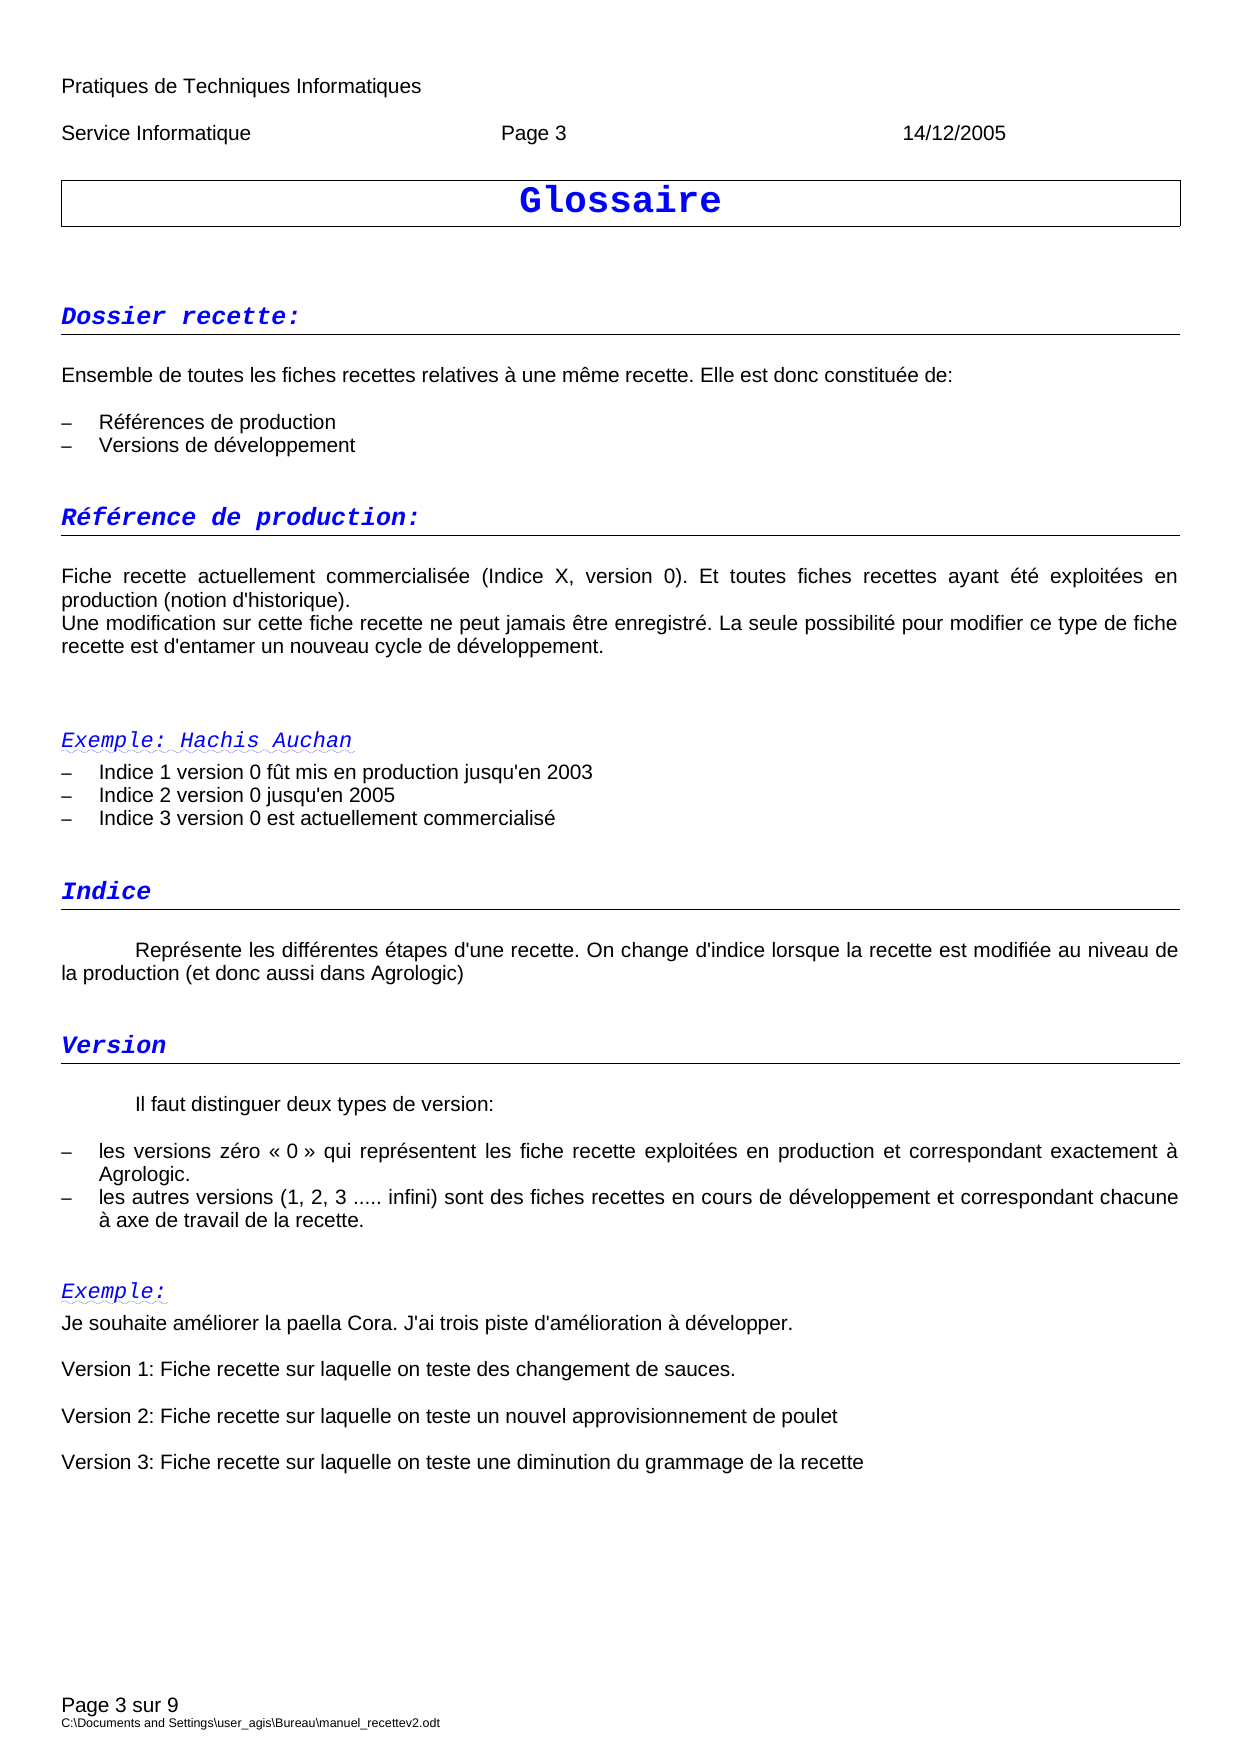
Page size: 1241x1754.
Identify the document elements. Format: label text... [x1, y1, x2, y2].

list Indice 3 version 0 est actuellement commercialisé [61, 807, 1180, 830]
text Version 3: Fiche recette sur laquelle on teste une diminution du grammage de la recette [61, 1451, 1180, 1474]
subtitle Exemple: [61, 1280, 1180, 1305]
text Une modification sur cette fiche recette ne peut jamais être enregistré. La seule possibilité pour modifier ce type de fiche recette est d'entamer un nouveau cycle de développement. [61, 611, 1180, 658]
text Version 2: Fiche recette sur laquelle on teste un nouvel approvisionnement de poulet [61, 1404, 1180, 1428]
text Représente les différentes étapes d'une recette. On change d'indice lorsque la recette est modifiée au niveau de la production (et donc aussi dans Agrologic) [61, 938, 1180, 985]
text Je souhaite améliorer la paella Cora. J'ai trois piste d'amélioration à développer. [61, 1311, 1180, 1335]
list Indice 2 version 0 jusqu'en 2005 [61, 784, 1180, 807]
text Il faut distinguer deux types de version: [61, 1093, 1180, 1116]
list Indice 1 version 0 fût mis en production jusqu'en 2003 [61, 760, 1180, 784]
subtitle Exemple: Hachis Auchan [61, 729, 1180, 754]
list les autres versions (1, 2, 3 ..... infini) sont des fiches recettes en cours de développement et correspondant chacune à axe de travail de la recette. [61, 1186, 1180, 1232]
subtitle Indice [61, 878, 1180, 909]
list Versions de développement [61, 434, 1180, 457]
list les versions zéro « 0 » qui représentent les fiche recette exploitées en production et correspondant exactement à Agrologic. [61, 1139, 1180, 1186]
text Ensemble de toutes les fiches recettes relatives à une même recette. Elle est donc constituée de: [61, 364, 1180, 387]
text Version 1: Fiche recette sur laquelle on teste des changement de sauces. [61, 1358, 1180, 1381]
subtitle Glossaire [62, 181, 1180, 226]
text Fiche recette actuellement commercialisée (Indice X, version 0). Et toutes fiches recettes ayant été exploitées en production (notion d'historique). [61, 565, 1180, 611]
subtitle Dossier recette: [61, 304, 1180, 334]
subtitle Référence de production: [61, 505, 1180, 535]
list Références de production [61, 410, 1180, 434]
subtitle Version [61, 1033, 1180, 1063]
